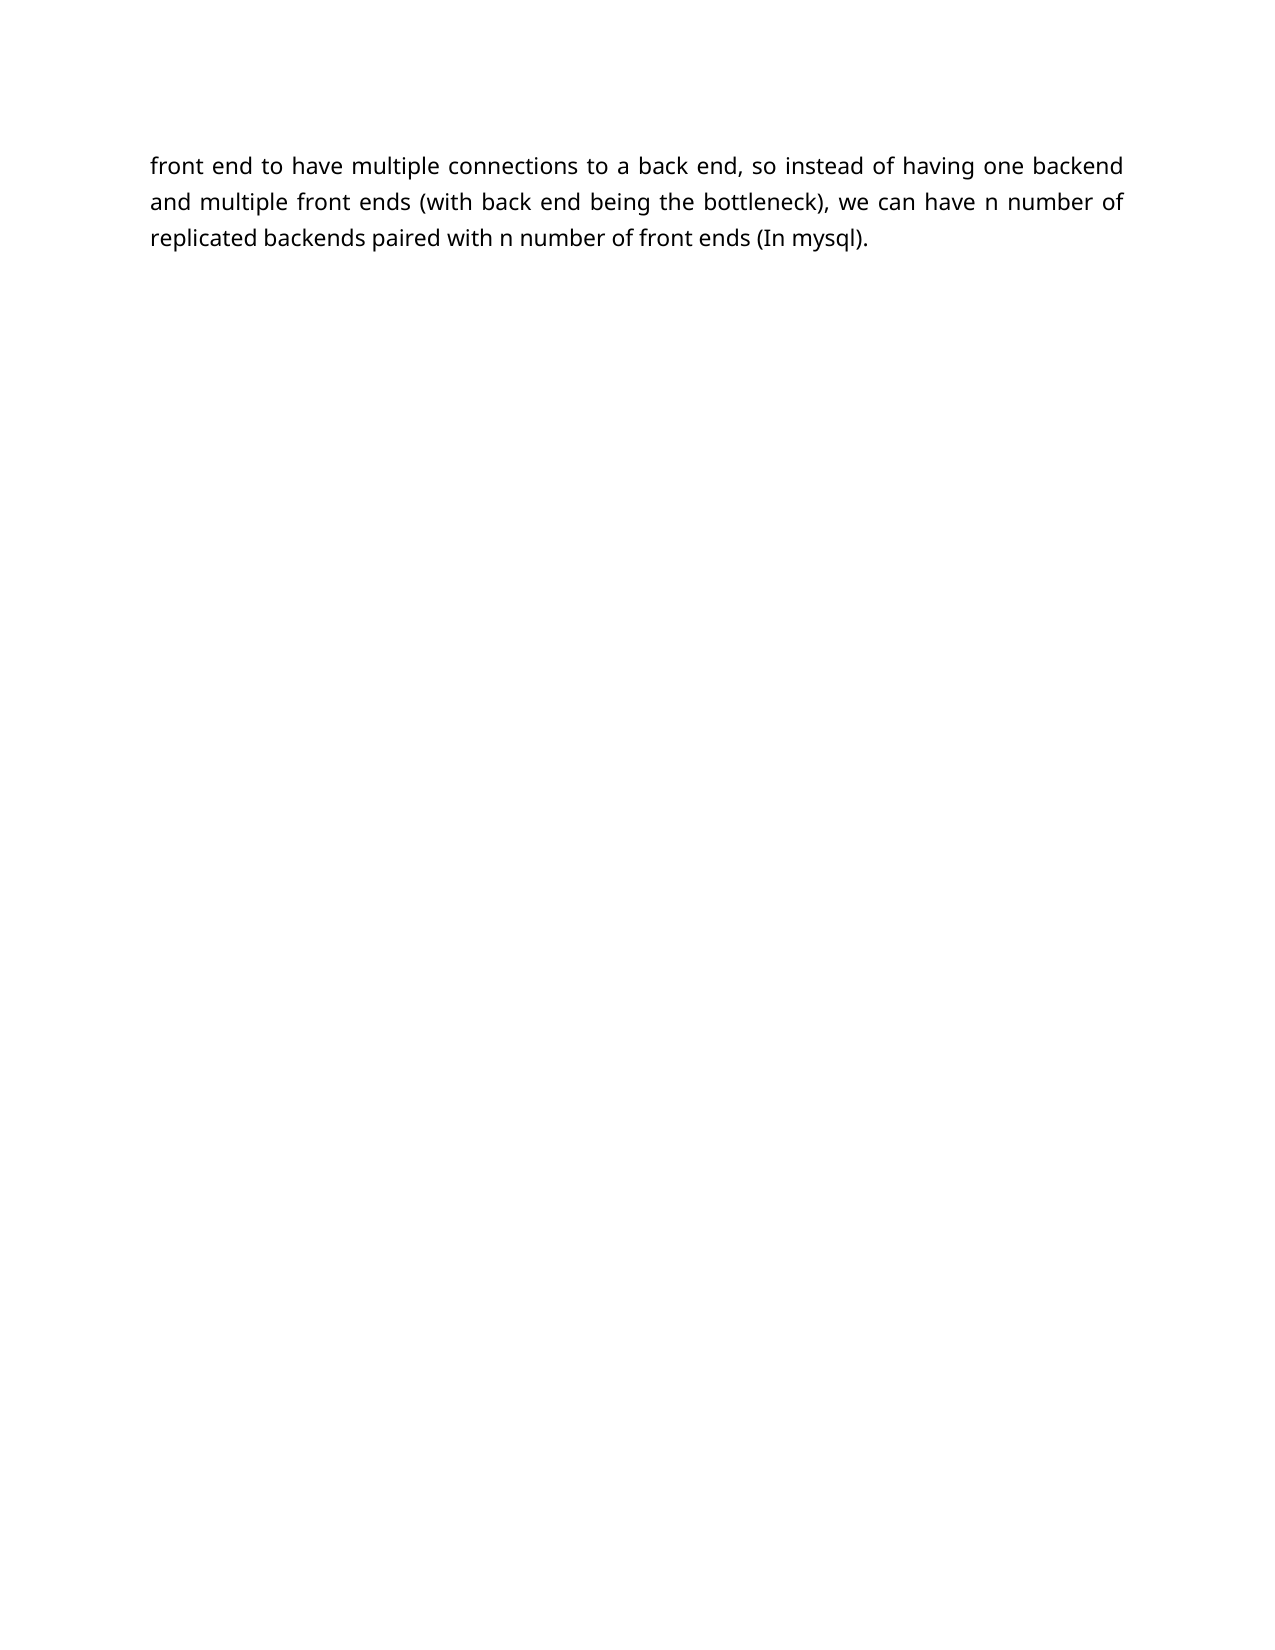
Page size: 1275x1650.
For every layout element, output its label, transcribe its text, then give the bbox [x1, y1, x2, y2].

text front end to have multiple connections to a back end, so instead of having one backend and multiple front ends (with back end being the bottleneck), we can have n number of replicated backends paired with n number of front ends (In mysql). [150, 150, 1125, 253]
